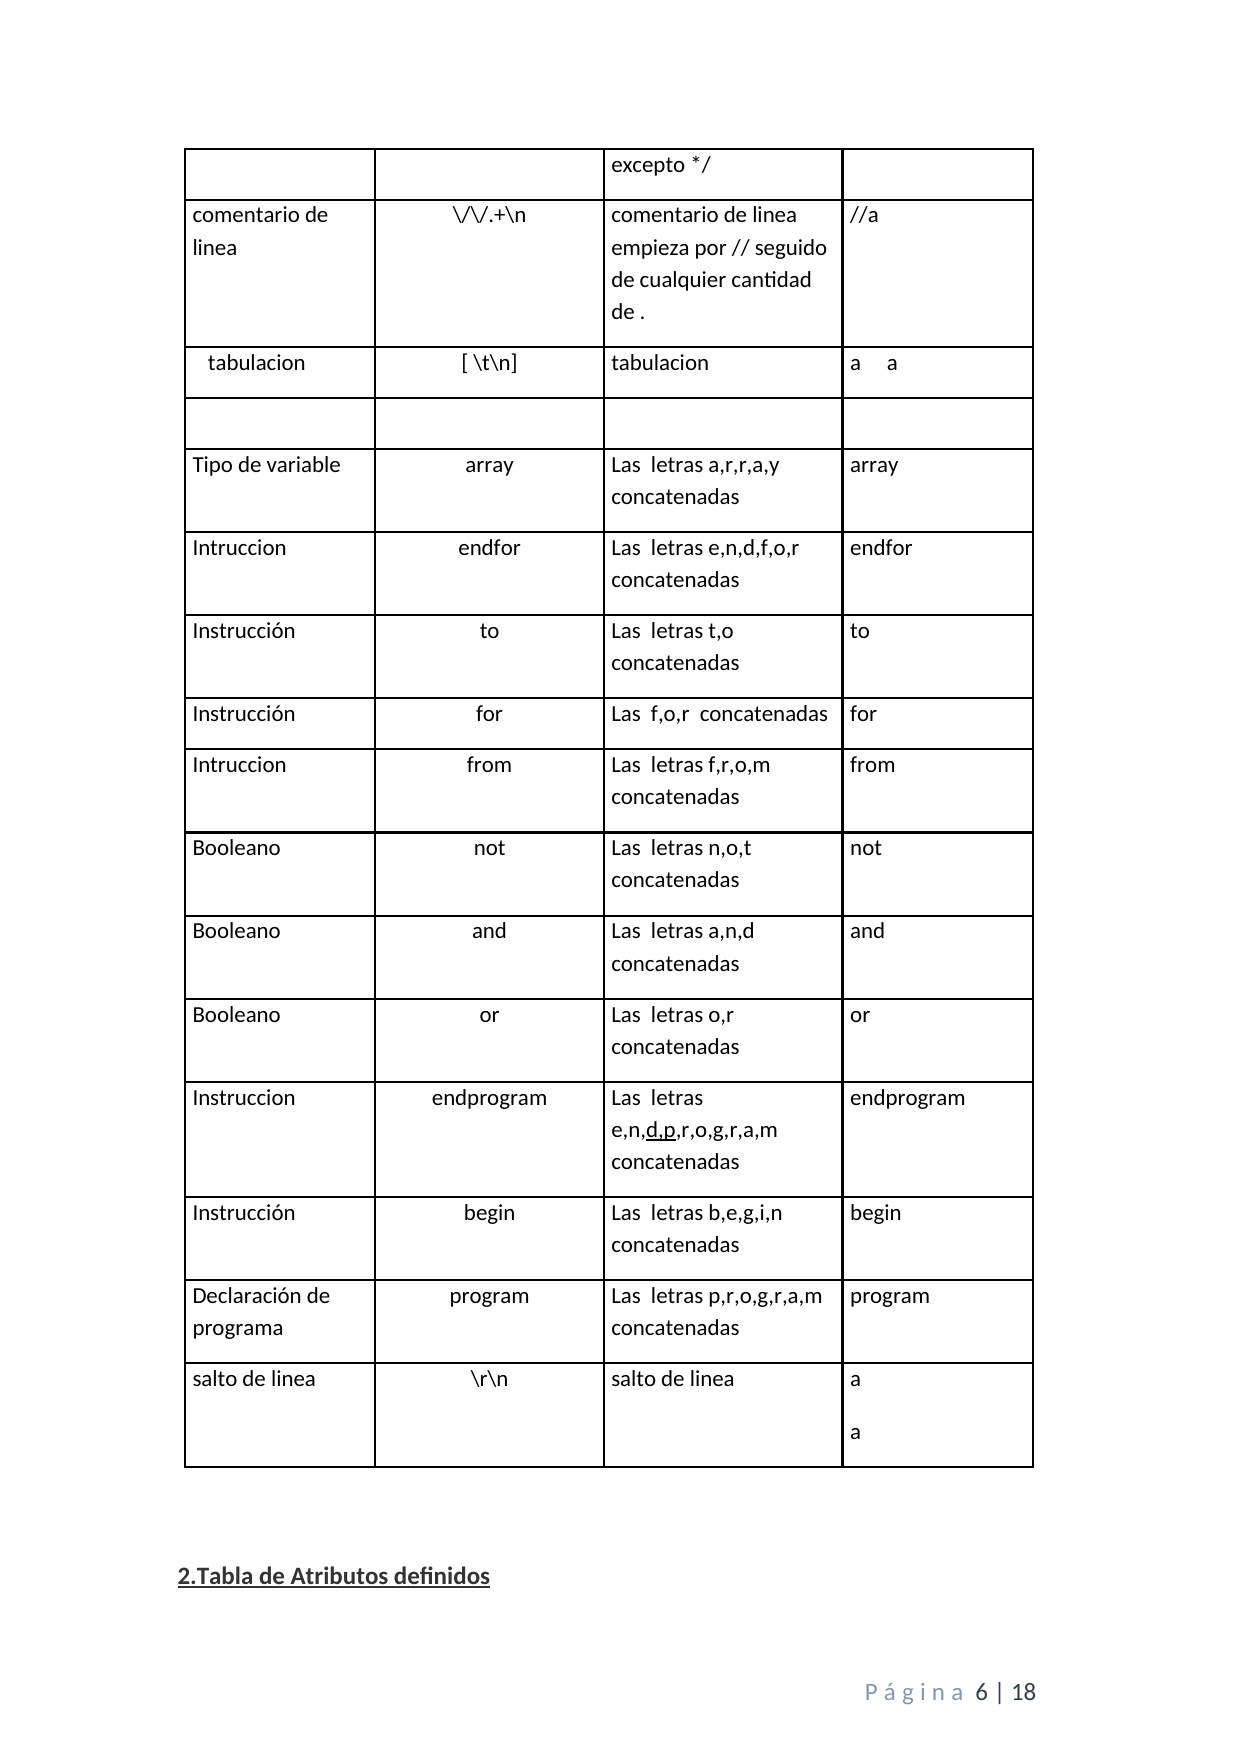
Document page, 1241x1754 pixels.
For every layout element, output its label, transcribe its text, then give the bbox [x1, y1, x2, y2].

table_cell and [376, 917, 603, 998]
table_cell Las letras b,e,g,i,n concatenadas [605, 1198, 841, 1279]
table_cell or [376, 1000, 603, 1081]
table_cell endfor [844, 533, 1032, 614]
table_cell [186, 399, 374, 448]
table_cell Las letras a,n,d concatenadas [605, 917, 841, 998]
table_cell [376, 150, 603, 198]
table_cell from [844, 750, 1032, 831]
table_cell [844, 399, 1032, 448]
table_cell comentario de linea empieza por // seguido de cualquier cantidad de . [605, 201, 841, 346]
table_cell Declaración de programa [186, 1281, 374, 1362]
table_cell Las letras p,r,o,g,r,a,m concatenadas [605, 1281, 841, 1362]
table_cell endprogram [844, 1083, 1032, 1196]
table_cell Las letras e,n,d,f,o,r concatenadas [605, 533, 841, 614]
table_cell begin [376, 1198, 603, 1279]
table_cell Las letras n,o,t concatenadas [605, 834, 841, 914]
text 2.Tabla de Atributos definidos [177, 1560, 1063, 1590]
table_cell comentario de linea [186, 201, 374, 346]
table_cell or [844, 1000, 1032, 1081]
table_cell program [844, 1281, 1032, 1362]
table_cell and [844, 917, 1032, 998]
table_cell Intruccion [186, 533, 374, 614]
table_cell array [844, 450, 1032, 531]
table_cell Booleano [186, 834, 374, 914]
table_cell program [376, 1281, 603, 1362]
table_cell Instruccion [186, 1083, 374, 1196]
table_cell Las letras e,n,d,p,r,o,g,r,a,m concatenadas [605, 1083, 841, 1196]
table_cell Las letras a,r,r,a,y concatenadas [605, 450, 841, 531]
table_cell a a [844, 1364, 1032, 1466]
table_cell \/\/.+\n [376, 201, 603, 346]
table_cell //a [844, 201, 1032, 346]
table_cell salto de linea [605, 1364, 841, 1466]
table_cell Tipo de variable [186, 450, 374, 531]
table_cell salto de linea [186, 1364, 374, 1466]
table_cell tabulacion [186, 348, 374, 397]
table_cell [186, 150, 374, 198]
table_cell Instrucción [186, 1198, 374, 1279]
table_cell Las letras o,r concatenadas [605, 1000, 841, 1081]
table_cell from [376, 750, 603, 831]
table_cell not [376, 834, 603, 914]
table_cell Las letras f,r,o,m concatenadas [605, 750, 841, 831]
table_cell [376, 399, 603, 448]
table_cell endprogram [376, 1083, 603, 1196]
table_cell a a [844, 348, 1032, 397]
table_cell Instrucción [186, 699, 374, 748]
table_cell Instrucción [186, 616, 374, 697]
table_cell [ \t\n] [376, 348, 603, 397]
table_cell [605, 399, 841, 448]
table_cell not [844, 834, 1032, 914]
table_cell to [376, 616, 603, 697]
table_cell Booleano [186, 917, 374, 998]
table_cell to [844, 616, 1032, 697]
table_cell for [376, 699, 603, 748]
table_cell Booleano [186, 1000, 374, 1081]
table_cell Las f,o,r concatenadas [605, 699, 841, 748]
table_cell for [844, 699, 1032, 748]
table_cell Intruccion [186, 750, 374, 831]
table_cell begin [844, 1198, 1032, 1279]
table_cell Las letras t,o concatenadas [605, 616, 841, 697]
table_cell array [376, 450, 603, 531]
table_cell endfor [376, 533, 603, 614]
table_cell tabulacion [605, 348, 841, 397]
table_cell excepto */ [605, 150, 841, 198]
table_cell \r\n [376, 1364, 603, 1466]
table_cell [844, 150, 1032, 198]
